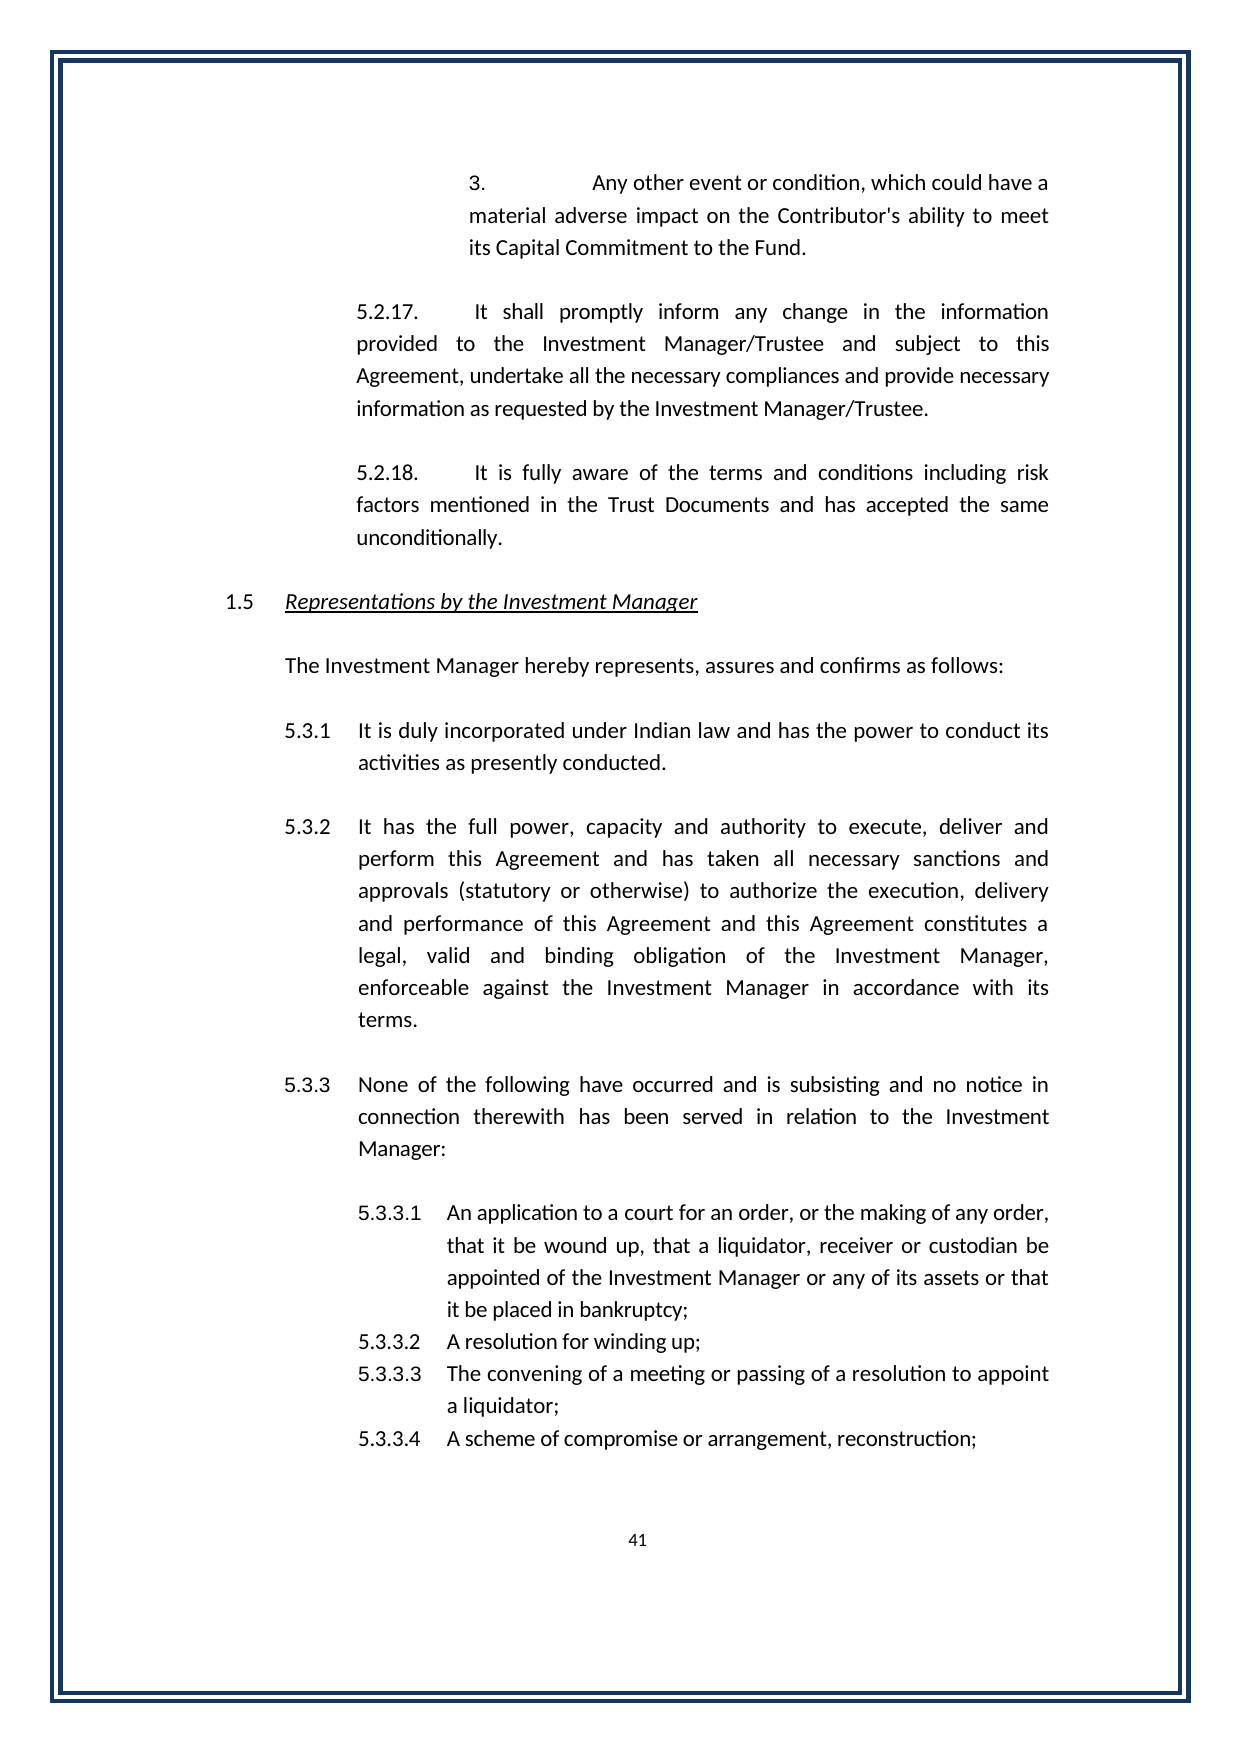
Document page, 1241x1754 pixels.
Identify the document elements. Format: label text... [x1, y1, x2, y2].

list Any other event or condition, which could have a material adverse impact on the Contributor's ability to meet its Capital Commitment to the Fund. [469, 168, 1050, 261]
list A resolution for winding up; [358, 1327, 1050, 1355]
list It shall promptly inform any change in the information provided to the Investment Manager/Trustee and subject to this Agreement, undertake all the necessary compliances and provide necessary information as requested by the Investment Manager/Trustee. [356, 297, 1050, 422]
list The convening of a meeting or passing of a resolution to appoint a liquidator; [358, 1359, 1050, 1420]
list Representations by the Investment Manager [225, 587, 1050, 615]
list An application to a court for an order, or the making of any order, that it be wound up, that a liquidator, receiver or custodian be appointed of the Investment Manager or any of its assets or that it be placed in bankruptcy; [358, 1198, 1050, 1323]
text The Investment Manager hereby represents, assures and confirms as follows: [285, 651, 1050, 679]
list It has the full power, capacity and authority to execute, deliver and perform this Agreement and has taken all necessary sanctions and approvals (statutory or otherwise) to authorize the execution, delivery and performance of this Agreement and this Agreement constitutes a legal, valid and binding obligation of the Investment Manager, enforceable against the Investment Manager in accordance with its terms. [284, 812, 1050, 1033]
list None of the following have occurred and is subsisting and no notice in connection therewith has been served in relation to the Investment Manager: [284, 1070, 1050, 1162]
list A scheme of compromise or arrangement, reconstruction; [358, 1424, 1050, 1452]
list It is duly incorporated under Indian law and has the power to conduct its activities as presently conducted. [284, 716, 1050, 776]
list It is fully aware of the terms and conditions including risk factors mentioned in the Trust Documents and has accepted the same unconditionally. [356, 458, 1050, 551]
